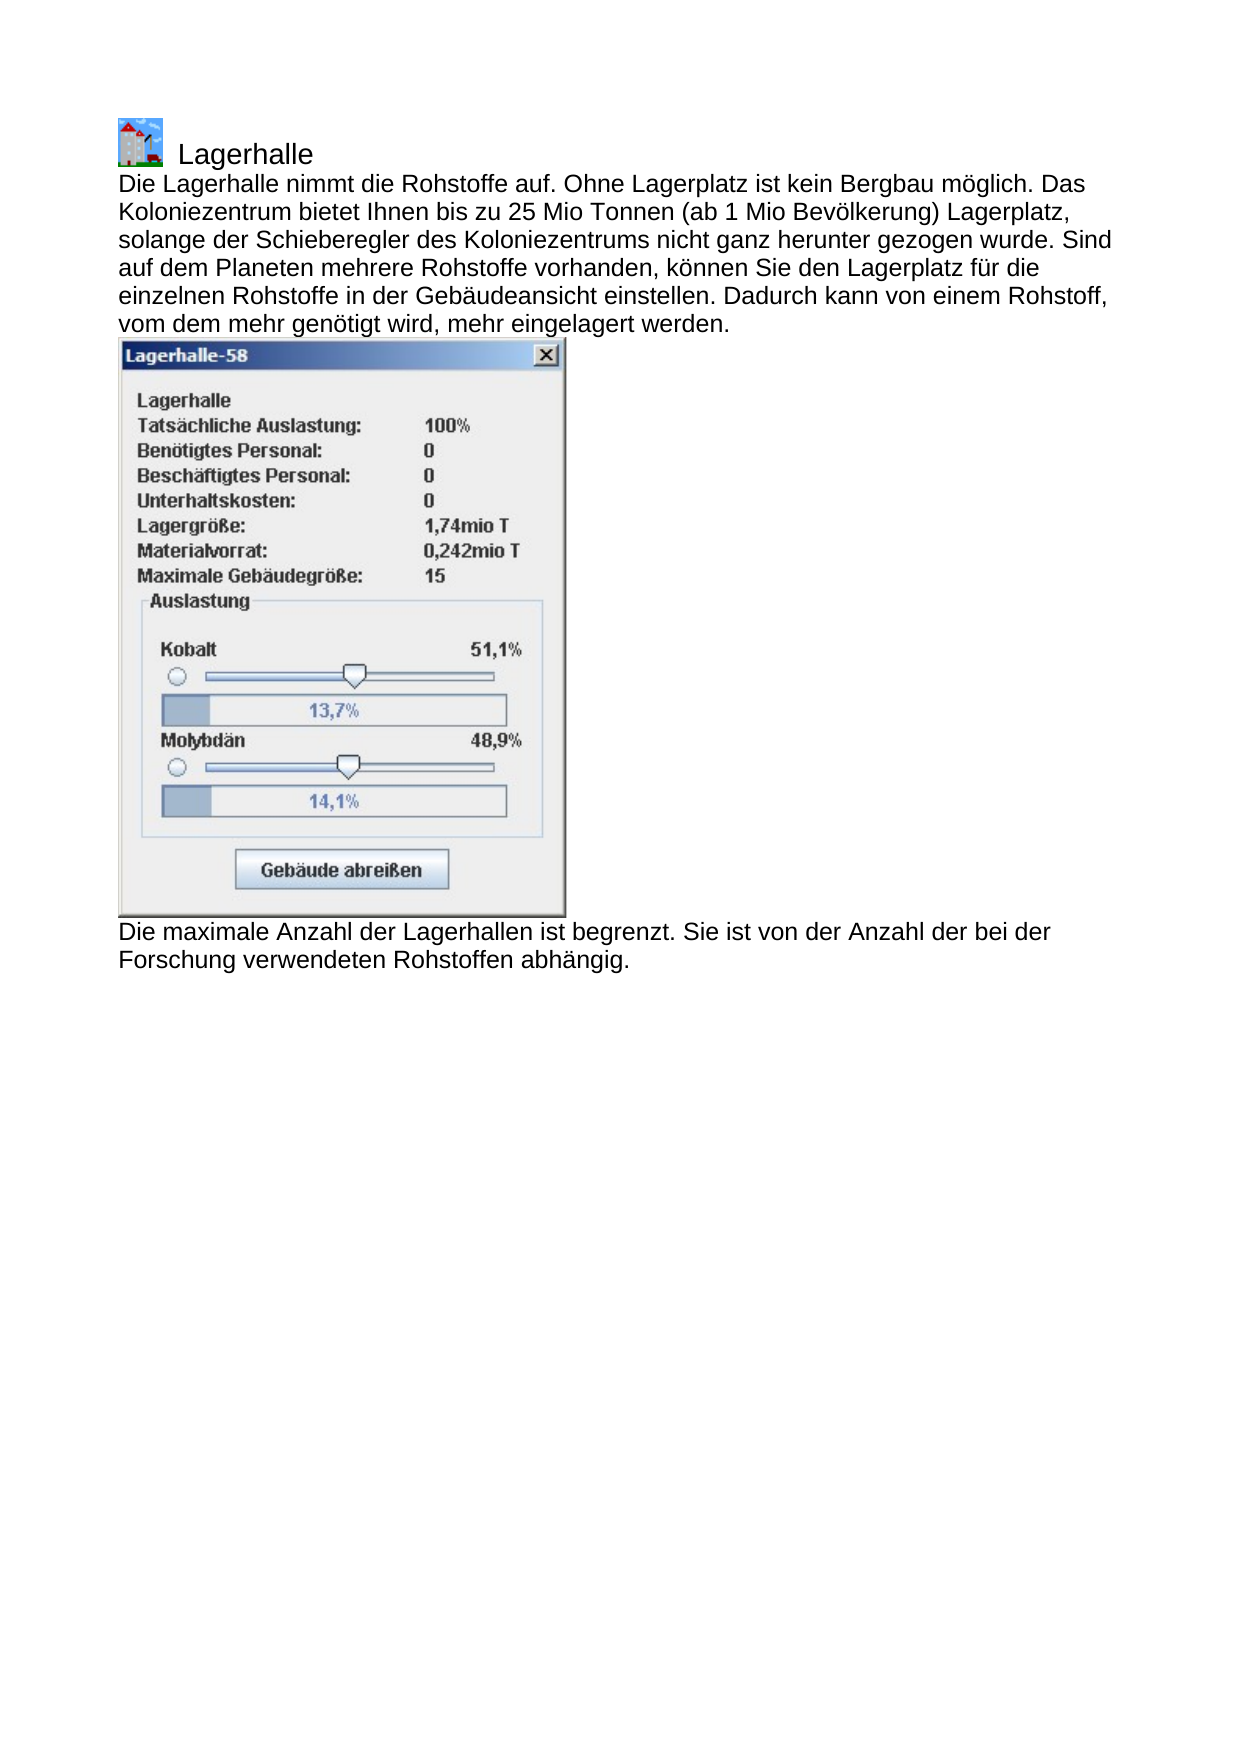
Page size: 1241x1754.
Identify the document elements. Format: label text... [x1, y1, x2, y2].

picture [118, 118, 163, 167]
text Die maximale Anzahl der Lagerhallen ist begrenzt. Sie ist von der Anzahl der bei der Forschung verwendeten Rohstoffen abhängig. [118, 917, 1122, 973]
subtitle Lagerhalle [118, 118, 1122, 170]
picture [118, 337, 567, 918]
text Die Lagerhalle nimmt die Rohstoffe auf. Ohne Lagerplatz ist kein Bergbau möglich. Das Koloniezentrum bietet Ihnen bis zu 25 Mio Tonnen (ab 1 Mio Bevölkerung) Lagerplatz, solange der Schieberegler des Koloniezentrums nicht ganz herunter gezogen wurde. Sind auf dem Planeten mehrere Rohstoffe vorhanden, können Sie den Lagerplatz für die einzelnen Rohstoffe in der Gebäudeansicht einstellen. Dadurch kann von einem Rohstoff, vom dem mehr genötigt wird, mehr eingelagert werden. [118, 170, 1122, 338]
